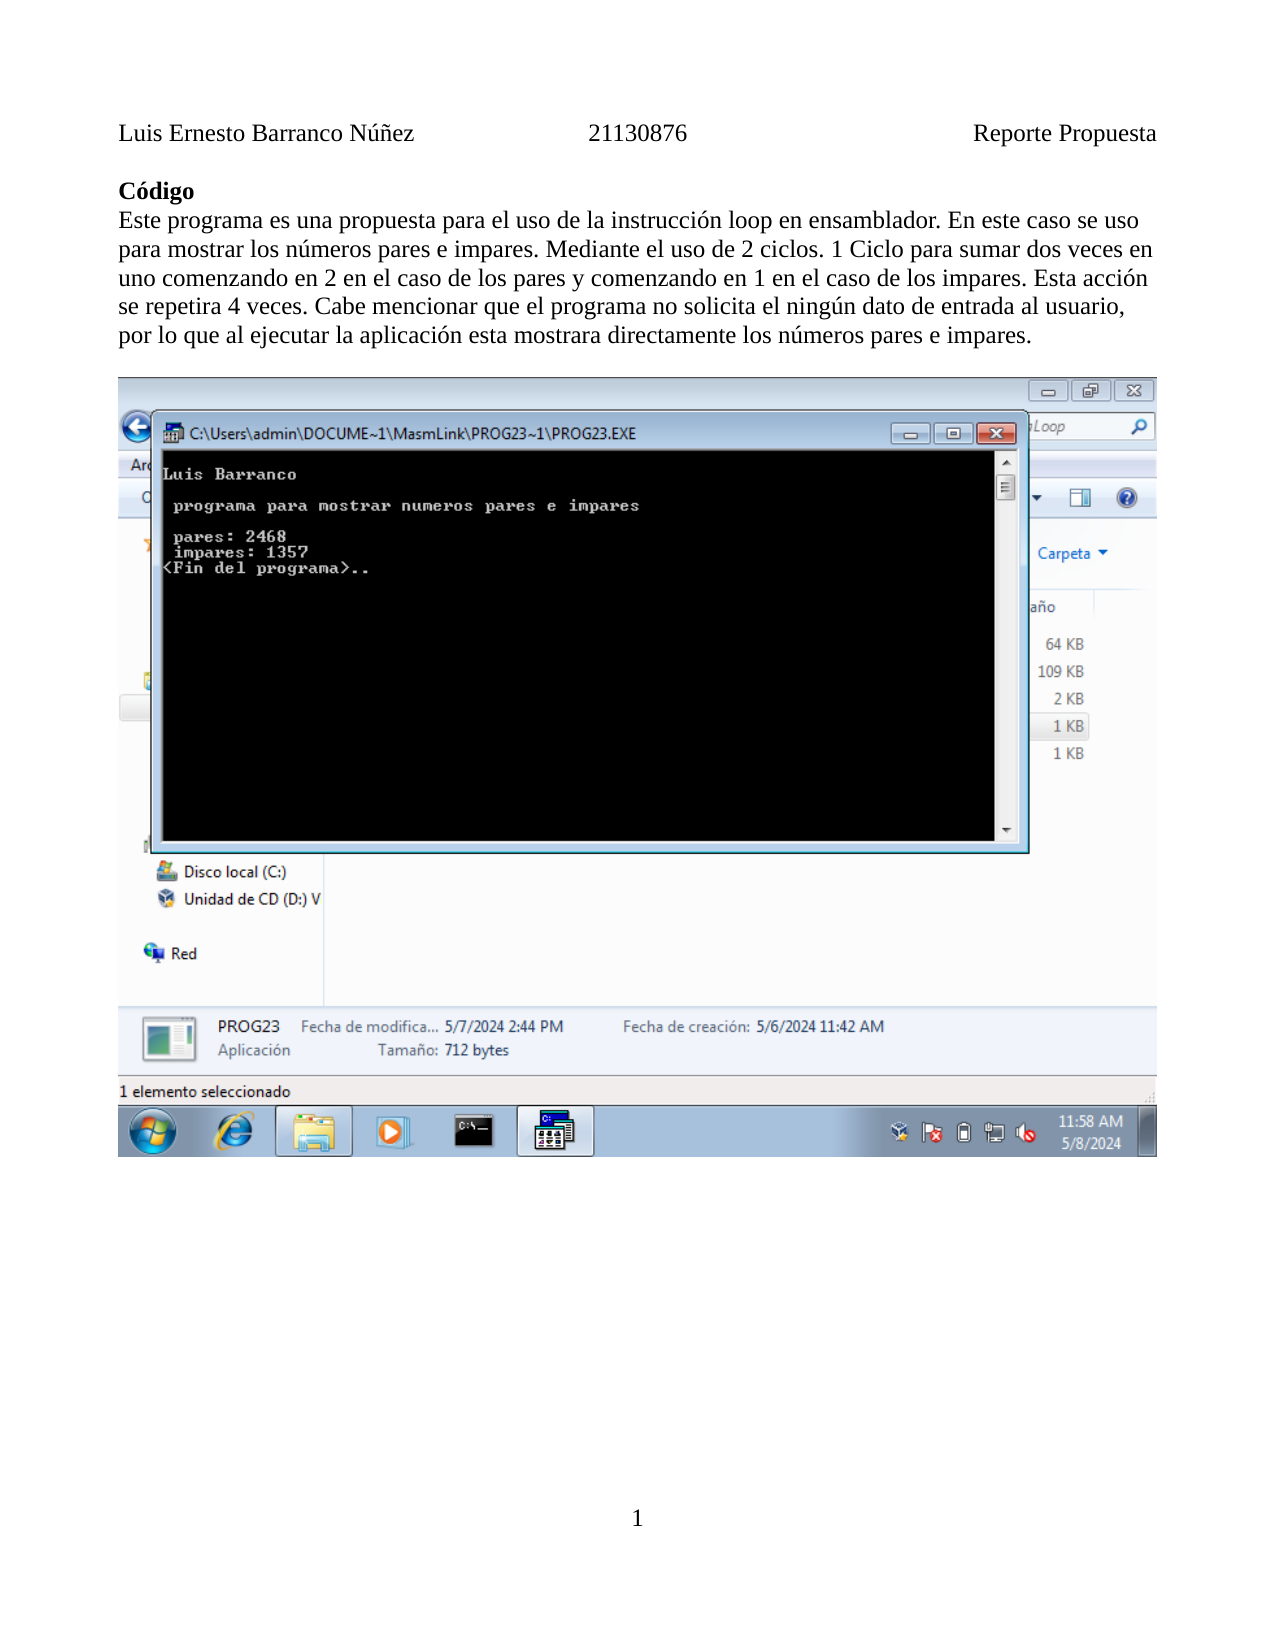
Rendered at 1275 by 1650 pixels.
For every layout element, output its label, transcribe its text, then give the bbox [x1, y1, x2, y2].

picture [118, 377, 1157, 1157]
text Código [118, 176, 1157, 205]
text Este programa es una propuesta para el uso de la instrucción loop en ensamblador. En este caso se uso para mostrar los números pares e impares. Mediante el uso de 2 ciclos. 1 Ciclo para sumar dos veces en uno comenzando en 2 en el caso de los pares y comenzando en 1 en el caso de los impares. Esta acción se repetira 4 veces. Cabe mencionar que el programa no solicita el ningún dato de entrada al usuario, por lo que al ejecutar la aplicación esta mostrara directamente los números pares e impares. [118, 205, 1157, 349]
